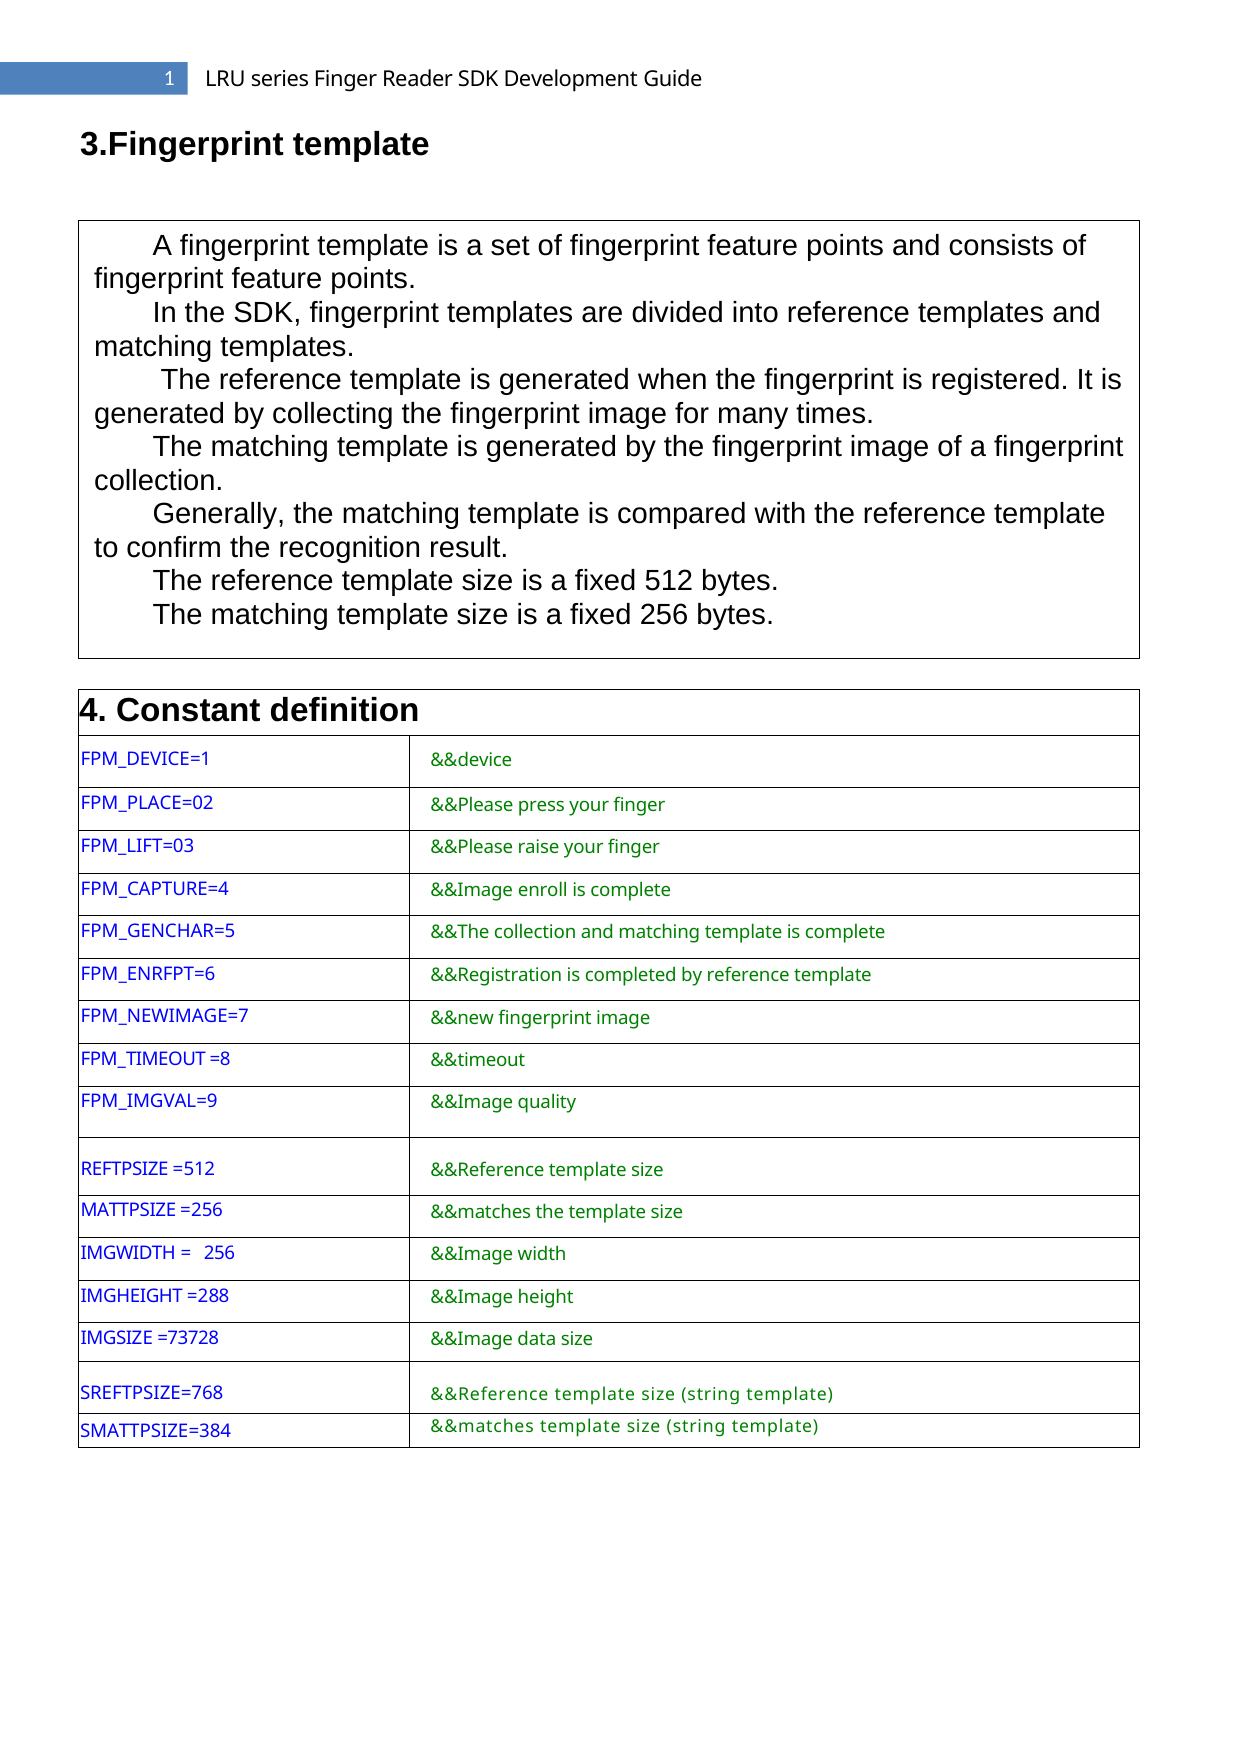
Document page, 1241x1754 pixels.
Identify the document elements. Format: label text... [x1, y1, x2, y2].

table_cell &&new fingerprint image [410, 1001, 1139, 1043]
table_cell FPM_CAPTURE=4 [79, 874, 409, 915]
text Generally, the matching template is compared with the reference template to confirm the recognition result. [94, 496, 1125, 563]
text In the SDK, fingerprint templates are divided into reference templates and matching templates. [94, 295, 1125, 362]
table_cell IMGWIDTH = 256 [79, 1238, 409, 1280]
table_cell &&Please press your finger [410, 788, 1139, 830]
table_cell &&device [410, 736, 1139, 787]
table_cell &&Image width [410, 1238, 1139, 1280]
text 3.Fingerprint template [80, 124, 543, 162]
text The reference template size is a fixed 512 bytes. [94, 563, 1125, 597]
table_cell SMATTPSIZE=384 [79, 1414, 409, 1447]
table_cell FPM_TIMEOUT =8 [79, 1044, 409, 1086]
table_cell &&Reference template size [410, 1138, 1139, 1194]
table_cell IMGSIZE =73728 [79, 1323, 409, 1361]
table_cell &&Please raise your finger [410, 831, 1139, 872]
text A fingerprint template is a set of fingerprint feature points and consists of fingerprint feature points. [94, 228, 1125, 295]
table_cell &&matches the template size [410, 1196, 1139, 1237]
table_cell MATTPSIZE =256 [79, 1196, 409, 1237]
table_cell &&timeout [410, 1044, 1139, 1086]
table_header 4. Constant definition [79, 690, 1139, 735]
table_cell FPM_IMGVAL=9 [79, 1087, 409, 1137]
text The matching template is generated by the fingerprint image of a fingerprint collection. [94, 429, 1125, 496]
table_cell &&Registration is completed by reference template [410, 959, 1139, 1000]
table_cell FPM_NEWIMAGE=7 [79, 1001, 409, 1043]
table_cell &&matches template size (string template) [410, 1414, 1139, 1447]
table_cell &&Image enroll is complete [410, 874, 1139, 915]
table_cell &&The collection and matching template is complete [410, 916, 1139, 958]
table_cell &&Image quality [410, 1087, 1139, 1137]
table_cell FPM_PLACE=02 [79, 788, 409, 830]
table_cell FPM_DEVICE=1 [79, 736, 409, 787]
text The reference template is generated when the fingerprint is registered. It is generated by collecting the fingerprint image for many times. [94, 362, 1125, 429]
table_cell IMGHEIGHT =288 [79, 1281, 409, 1322]
table_cell &&Image height [410, 1281, 1139, 1322]
table_cell &&Image data size [410, 1323, 1139, 1361]
table_cell SREFTPSIZE=768 [79, 1362, 409, 1412]
table_cell FPM_ENRFPT=6 [79, 959, 409, 1000]
table_cell REFTPSIZE =512 [79, 1138, 409, 1194]
table_cell FPM_GENCHAR=5 [79, 916, 409, 958]
table_cell FPM_LIFT=03 [79, 831, 409, 872]
text The matching template size is a fixed 256 bytes. [94, 597, 1125, 631]
table_cell &&Reference template size (string template) [410, 1362, 1139, 1412]
